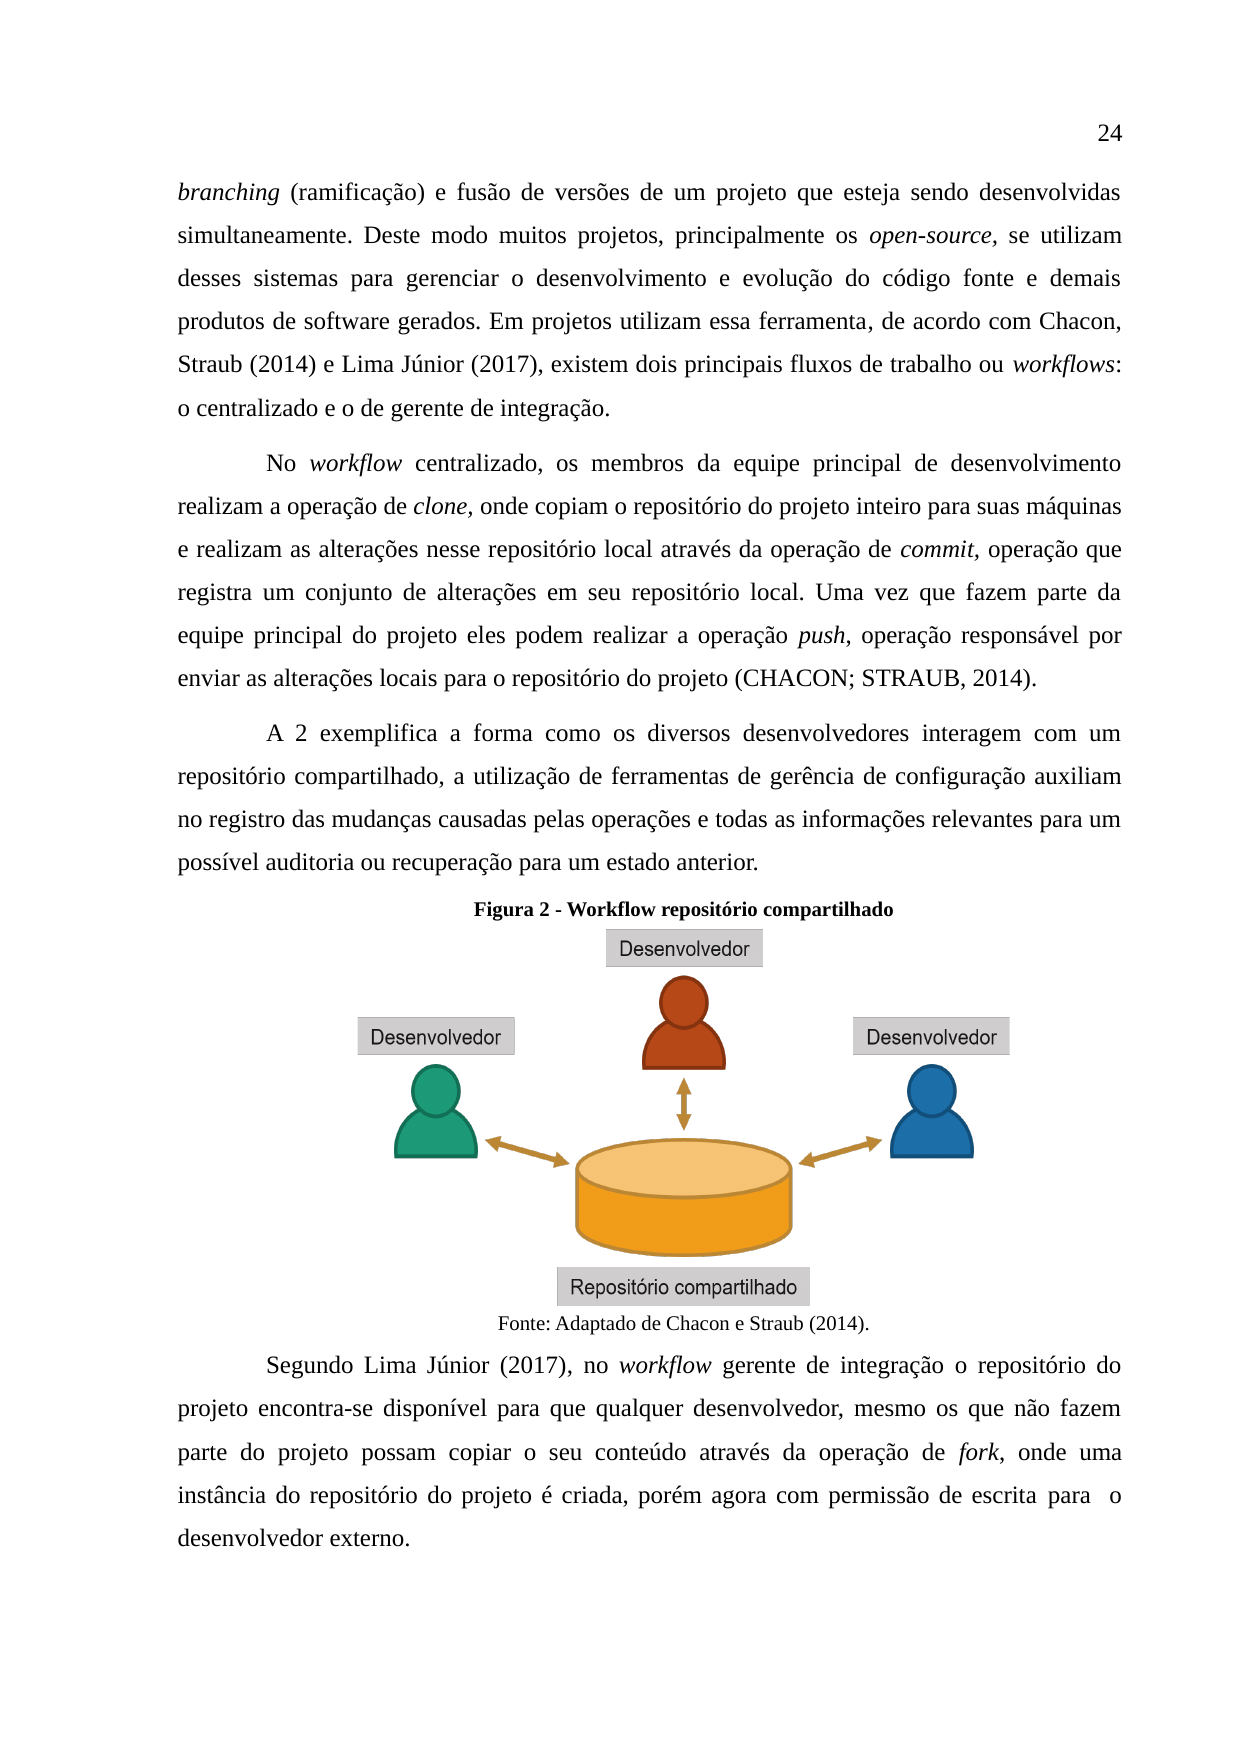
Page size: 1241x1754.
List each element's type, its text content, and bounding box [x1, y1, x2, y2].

text Fonte: Adaptado de Chacon e Straub (2014). [358, 1312, 1009, 1335]
picture [357, 928, 1010, 1312]
text branching (ramificação) e fusão de versões de um projeto que esteja sendo desenvolvidas simultaneamente. Deste modo muitos projetos, principalmente os open-source, se utilizam desses sistemas para gerenciar o desenvolvimento e evolução do código fonte e demais produtos de software gerados. Em projetos utilizam essa ferramenta, de acordo com Chacon, Straub (2014) e Lima Júnior (2017), existem dois principais fluxos de trabalho ou workflows: o centralizado e o de gerente de integração. [177, 177, 1122, 421]
text No workflow centralizado, os membros da equipe principal de desenvolvimento realizam a operação de clone, onde copiam o repositório do projeto inteiro para suas máquinas e realizam as alterações nesse repositório local através da operação de commit, operação que registra um conjunto de alterações em seu repositório local. Uma vez que fazem parte da equipe principal do projeto eles podem realizar a operação push, operação responsável por enviar as alterações locais para o repositório do projeto (CHACON; STRAUB, 2014). [177, 448, 1122, 692]
text A 2 exemplifica a forma como os diversos desenvolvedores interagem com um repositório compartilhado, a utilização de ferramentas de gerência de configuração auxiliam no registro das mudanças causadas pelas operações e todas as informações relevantes para um possível auditoria ou recuperação para um estado anterior. [177, 718, 1122, 876]
text Segundo Lima Júnior (2017), no workflow gerente de integração o repositório do projeto encontra-se disponível para que qualquer desenvolvedor, mesmo os que não fazem parte do projeto possam copiar o seu conteúdo através da operação de fork, onde uma instância do repositório do projeto é criada, porém agora com permissão de escrita para o desenvolvedor externo. [177, 902, 1122, 1552]
text Figura 2 - Workflow repositório compartilhado [358, 897, 1009, 921]
